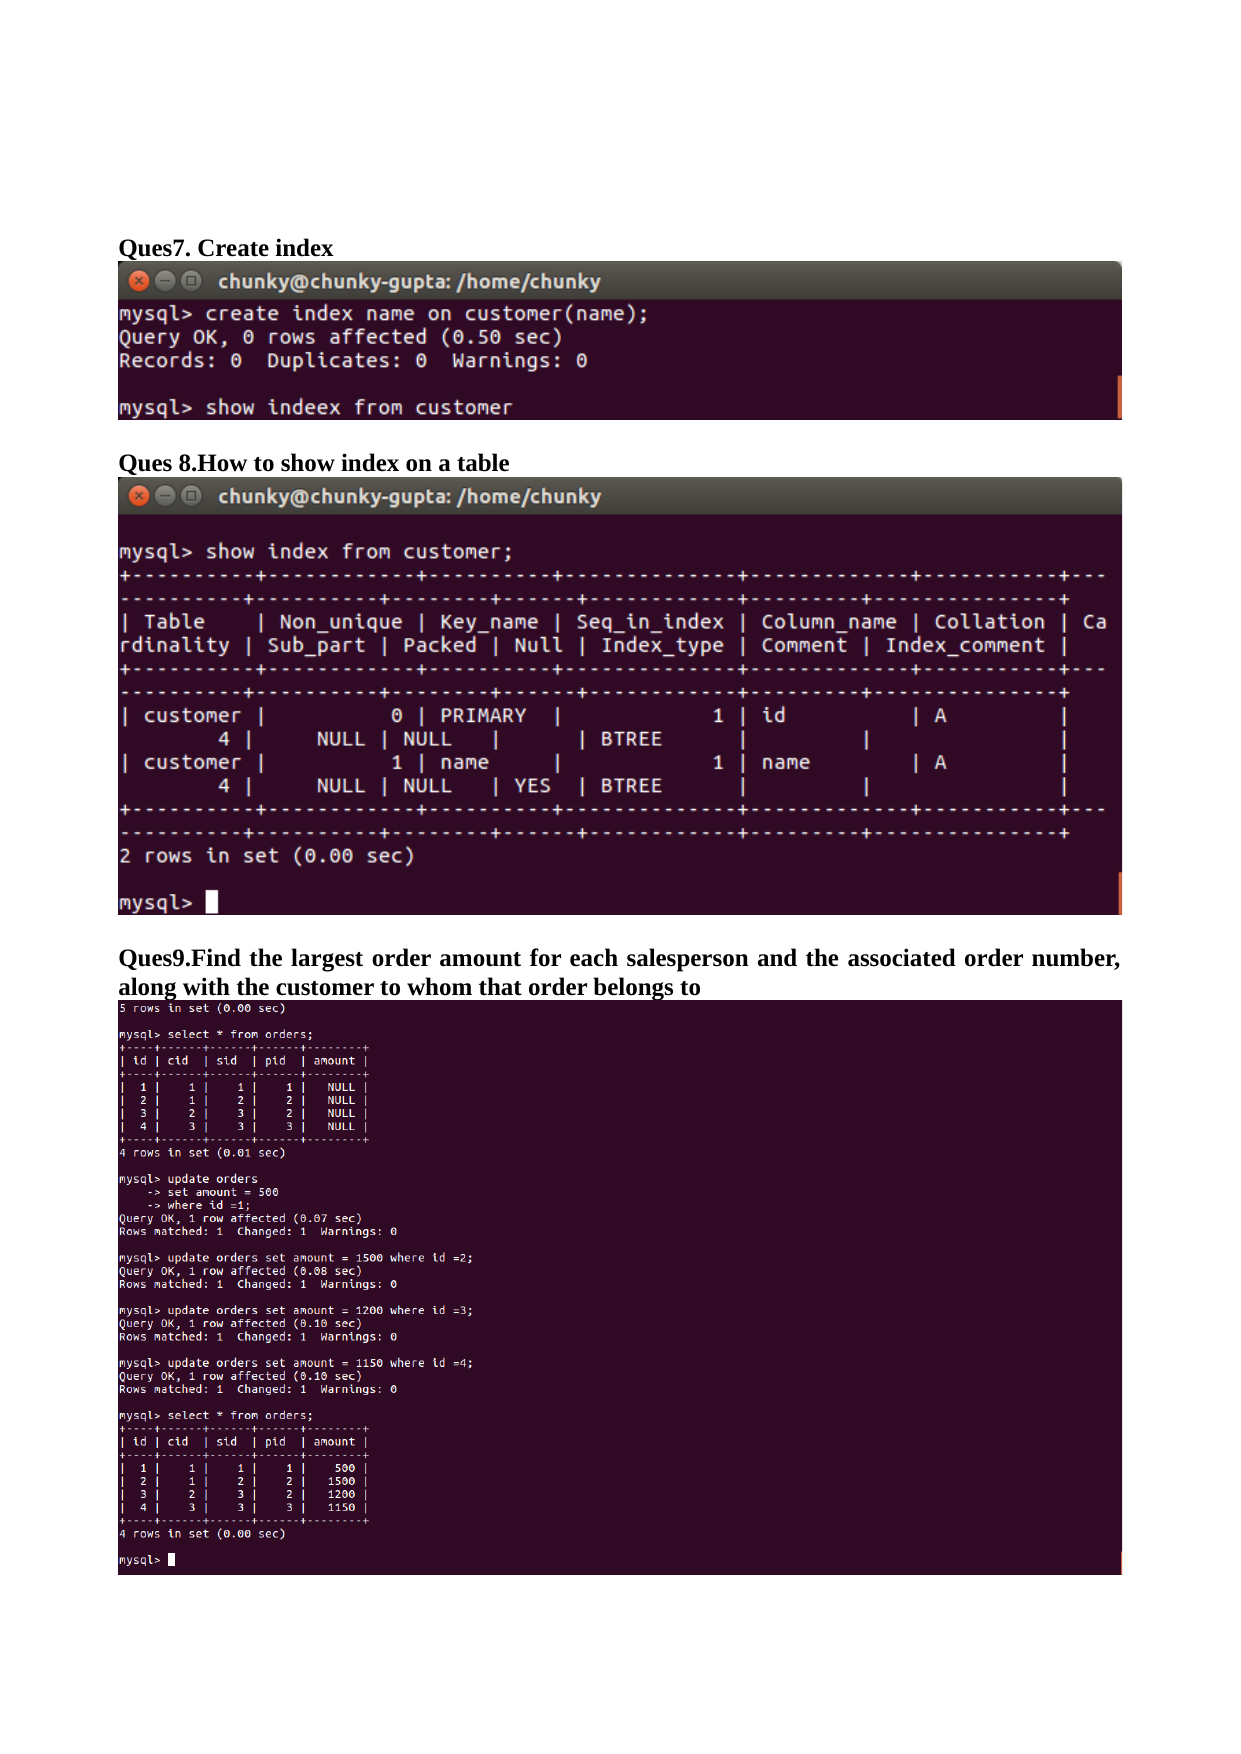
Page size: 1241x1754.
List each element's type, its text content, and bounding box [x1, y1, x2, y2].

text Ques 8.How to show index on a table [118, 448, 1122, 477]
picture [118, 1000, 1123, 1575]
picture [118, 477, 1123, 915]
text Ques7. Create index [118, 233, 1122, 261]
picture [118, 261, 1122, 420]
text Ques9.Find the largest order amount for each salesperson and the associated order number, along with the customer to whom that order belongs to [118, 943, 1122, 1000]
